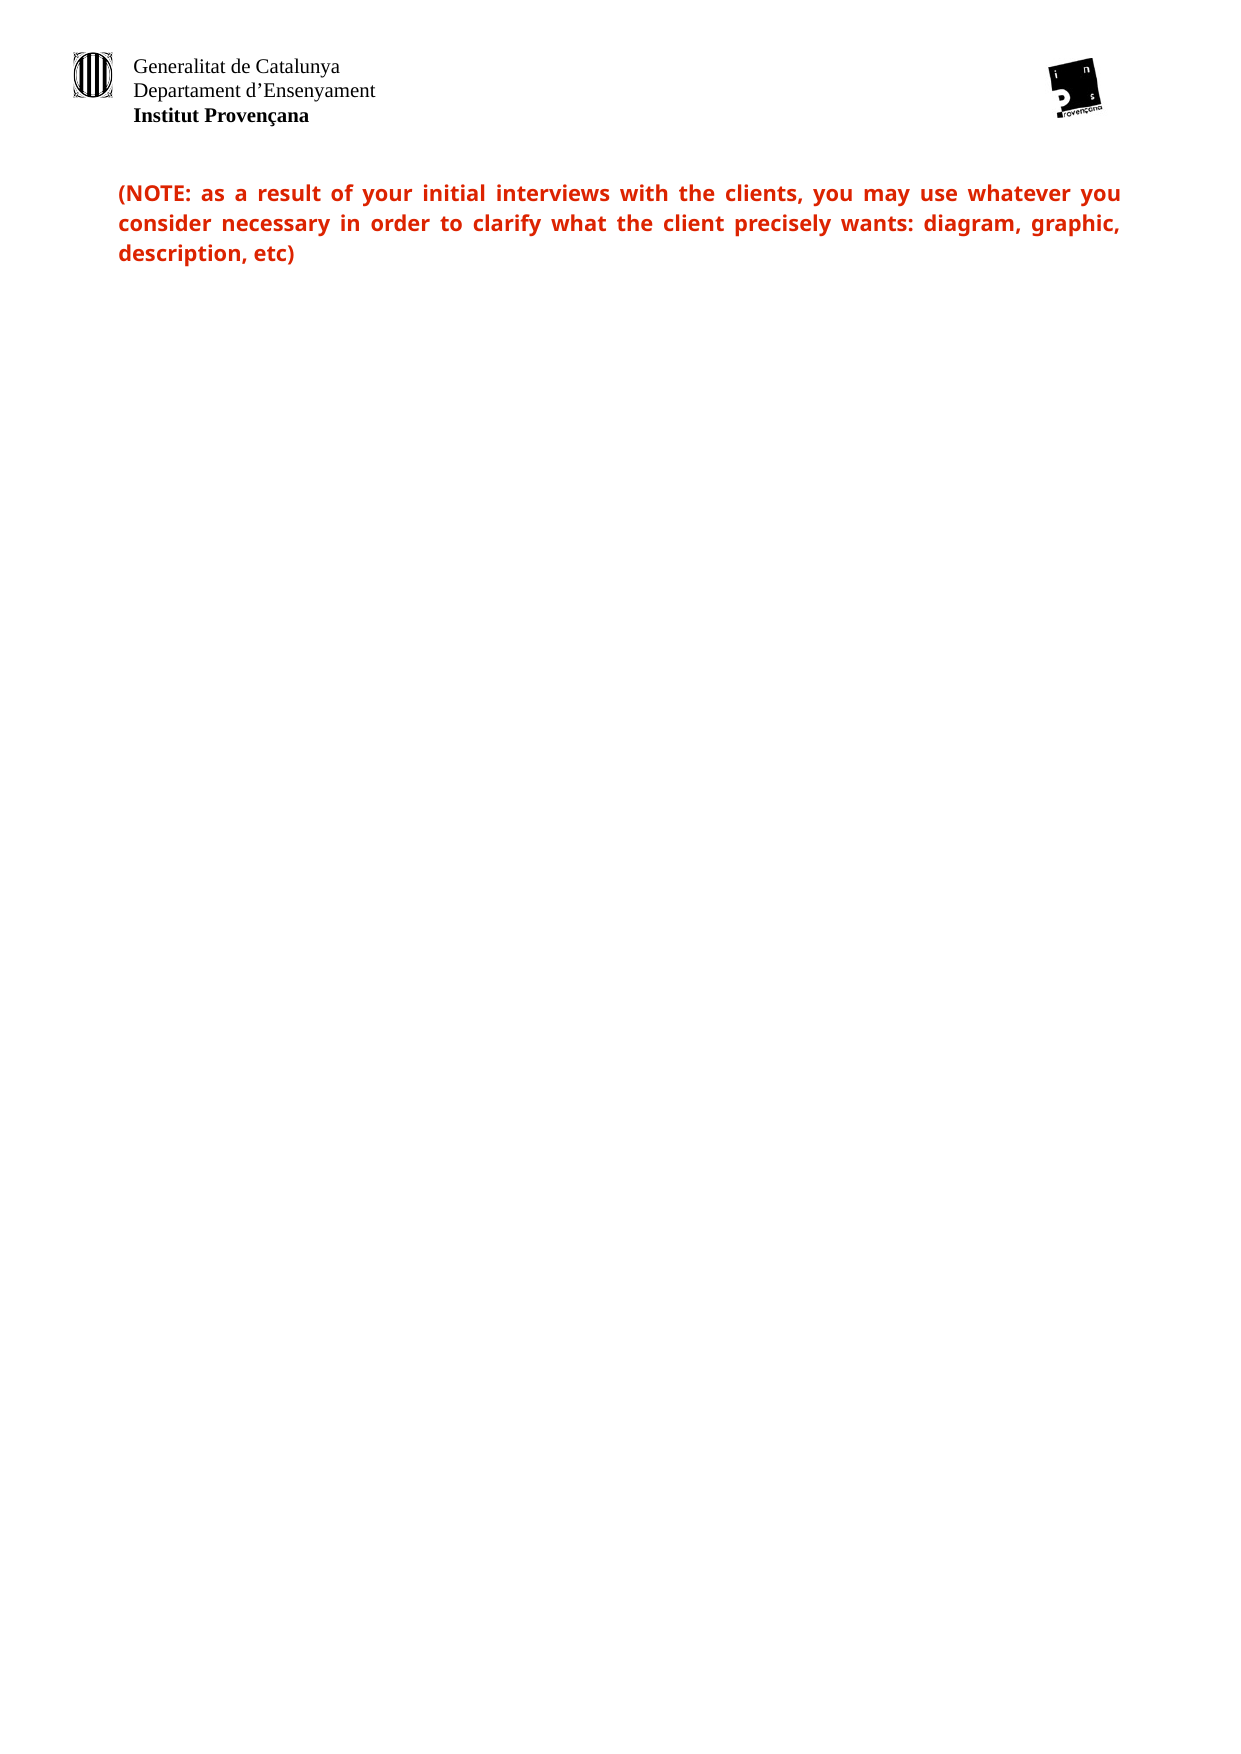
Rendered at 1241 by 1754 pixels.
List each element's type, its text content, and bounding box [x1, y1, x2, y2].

picture [73, 52, 113, 98]
text (NOTE: as a result of your initial interviews with the clients, you may use whatever you consider necessary in order to clarify what the client precisely wants: diagram, graphic, description, etc) [118, 178, 1122, 267]
picture [1031, 58, 1118, 118]
